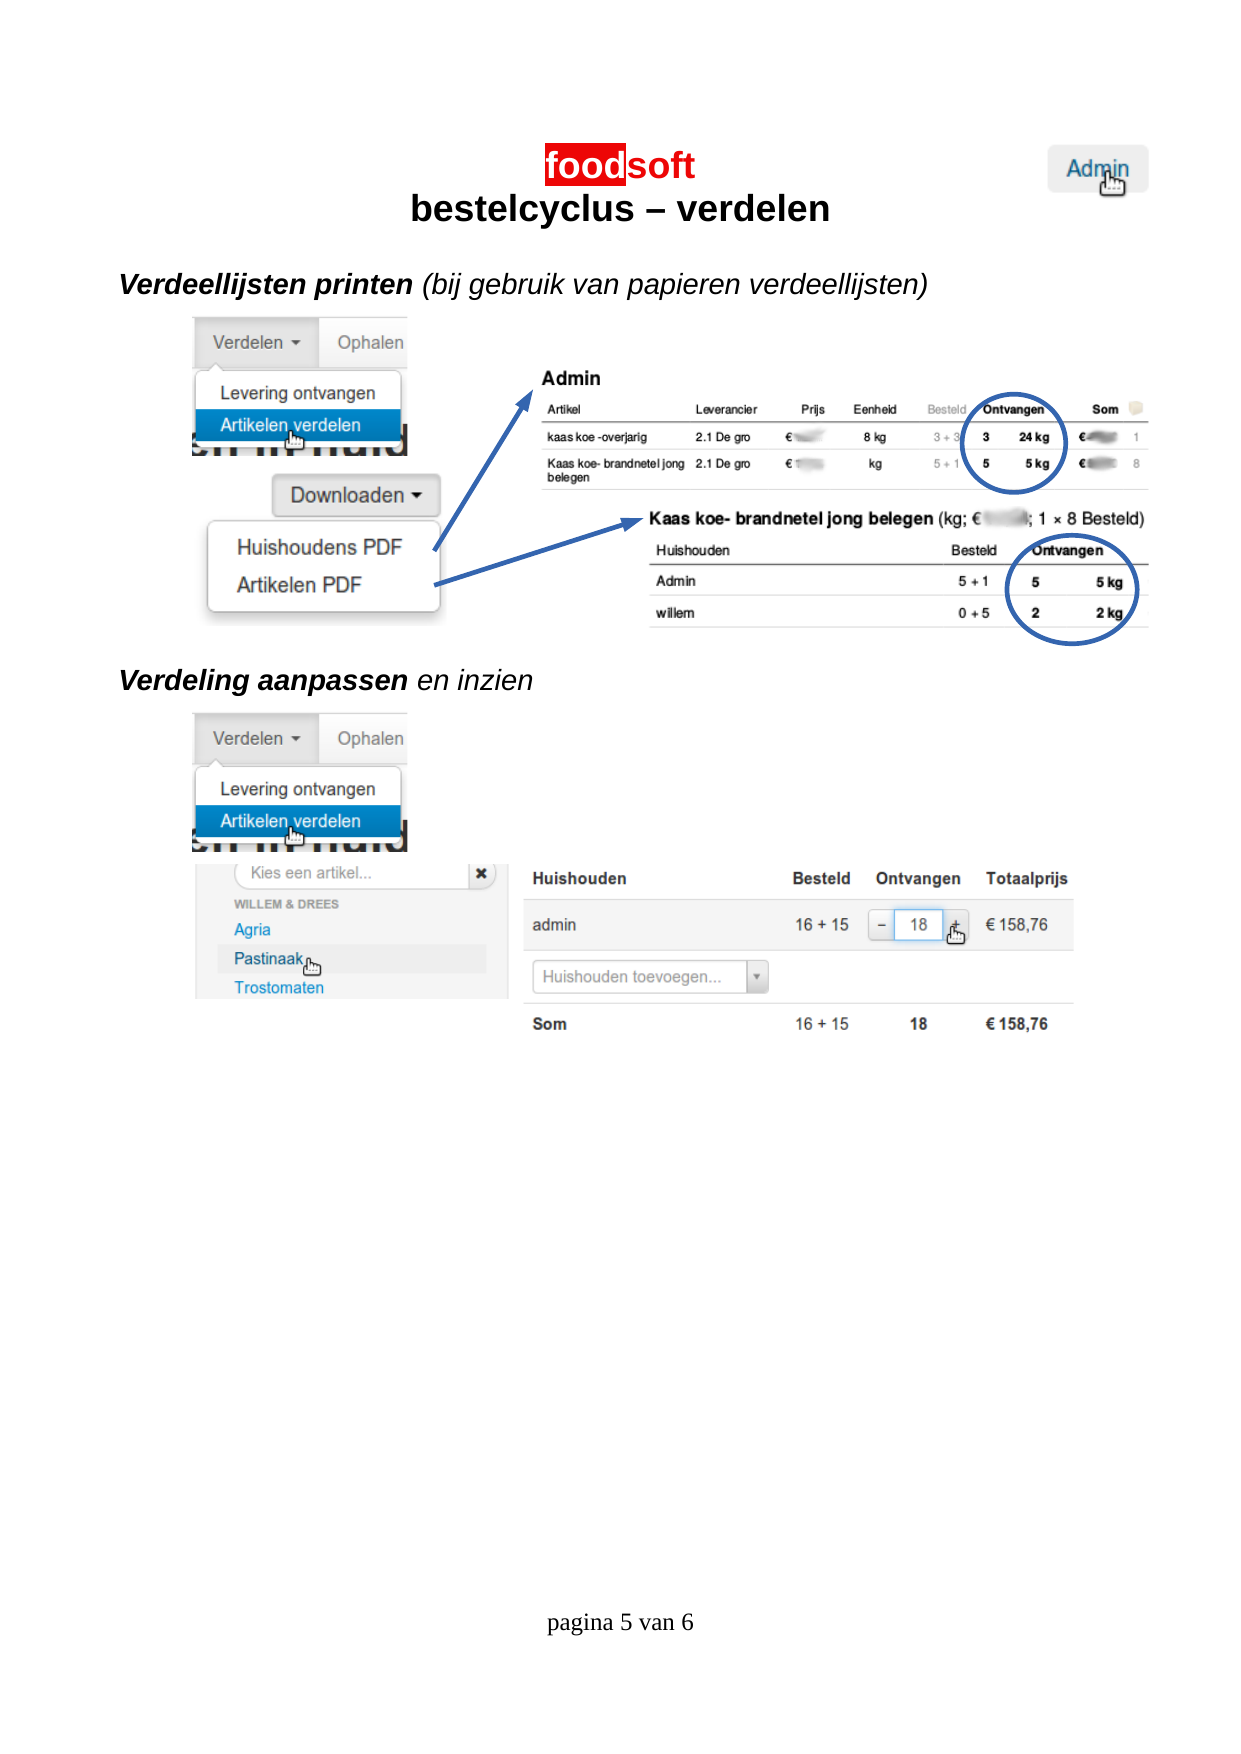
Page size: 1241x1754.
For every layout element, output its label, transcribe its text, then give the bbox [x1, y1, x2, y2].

picture [533, 367, 1150, 490]
picture [965, 397, 1063, 490]
picture [192, 468, 447, 626]
picture [518, 864, 1074, 1040]
picture [1010, 538, 1134, 629]
picture [192, 708, 408, 852]
picture [1029, 127, 1168, 220]
picture [643, 506, 1149, 629]
subtitle Verdeling aanpassen en inzien [118, 663, 1122, 696]
picture [192, 312, 408, 456]
title foodsoft bestelcyclus – verdelen [118, 143, 1122, 229]
picture [192, 864, 513, 999]
subtitle Verdeellijsten printen (bij gebruik van papieren verdeellijsten) [118, 267, 1122, 300]
